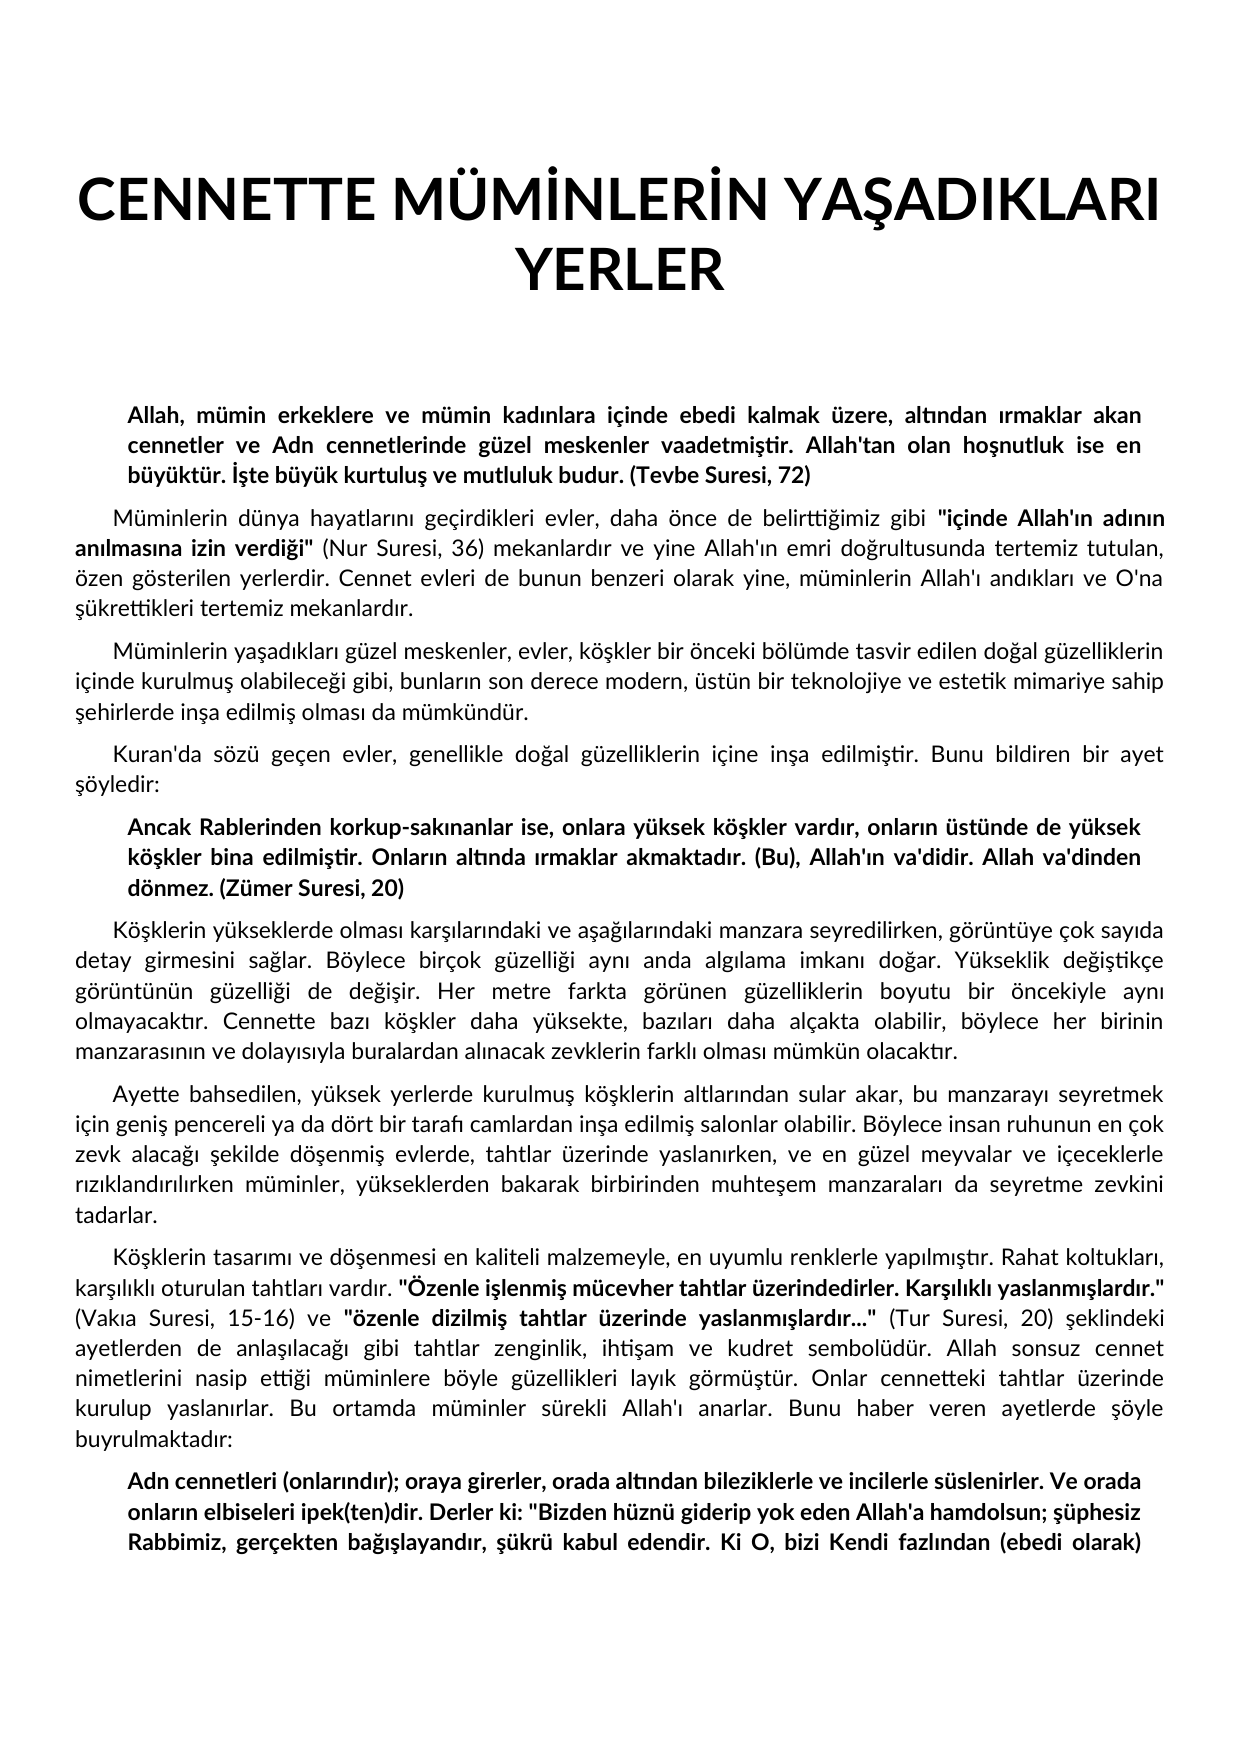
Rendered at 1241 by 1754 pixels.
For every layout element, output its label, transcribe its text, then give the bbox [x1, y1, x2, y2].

text Müminlerin yaşadıkları güzel meskenler, evler, köşkler bir önceki bölümde tasvir edilen doğal güzelliklerin içinde kurulmuş olabileceği gibi, bunların son derece modern, üstün bir teknolojiye ve estetik mimariye sahip şehirlerde inşa edilmiş olması da mümkündür. [75, 637, 1165, 725]
text Köşklerin tasarımı ve döşenmesi en kaliteli malzemeyle, en uyumlu renklerle yapılmıştır. Rahat koltukları, karşılıklı oturulan tahtları vardır. "Özenle işlenmiş mücevher tahtlar üzerindedirler. Karşılıklı yaslanmışlardır." (Vakıa Suresi, 15-16) ve "özenle dizilmiş tahtlar üzerinde yaslanmışlardır..." (Tur Suresi, 20) şeklindeki ayetlerden de anlaşılacağı gibi tahtlar zenginlik, ihtişam ve kudret sembolüdür. Allah sonsuz cennet nimetlerini nasip ettiği müminlere böyle güzellikleri layık görmüştür. Onlar cennetteki tahtlar üzerinde kurulup yaslanırlar. Bu ortamda müminler sürekli Allah'ı anarlar. Bunu haber veren ayetlerde şöyle buyrulmaktadır: [75, 1243, 1165, 1452]
text Allah, mümin erkeklere ve mümin kadınlara içinde ebedi kalmak üzere, altından ırmaklar akan cennetler ve Adn cennetlerinde güzel meskenler vaadetmiştir. Allah'tan olan hoşnutluk ise en büyüktür. İşte büyük kurtuluş ve mutluluk budur. (Tevbe Suresi, 72) [127, 400, 1143, 488]
text Kuran'da sözü geçen evler, genellikle doğal güzelliklerin içine inşa edilmiştir. Bunu bildiren bir ayet şöyledir: [75, 740, 1165, 798]
text Ayette bahsedilen, yüksek yerlerde kurulmuş köşklerin altlarından sular akar, bu manzarayı seyretmek için geniş pencereli ya da dört bir tarafı camlardan inşa edilmiş salonlar olabilir. Böylece insan ruhunun en çok zevk alacağı şekilde döşenmiş evlerde, tahtlar üzerinde yaslanırken, ve en güzel meyvalar ve içeceklerle rızıklandırılırken müminler, yükseklerden bakarak birbirinden muhteşem manzaraları da seyretme zevkini tadarlar. [75, 1079, 1165, 1228]
text Müminlerin dünya hayatlarını geçirdikleri evler, daha önce de belirttiğimiz gibi "içinde Allah'ın adının anılmasına izin verdiği" (Nur Suresi, 36) mekanlardır ve yine Allah'ın emri doğrultusunda tertemiz tutulan, özen gösterilen yerlerdir. Cennet evleri de bunun benzeri olarak yine, müminlerin Allah'ı andıkları ve O'na şükrettikleri tertemiz mekanlardır. [75, 503, 1165, 622]
text Adn cennetleri (onlarındır); oraya girerler, orada altından bileziklerle ve incilerle süslenirler. Ve orada onların elbiseleri ipek(ten)dir. Derler ki: "Bizden hüznü giderip yok eden Allah'a hamdolsun; şüphesiz Rabbimiz, gerçekten bağışlayandır, şükrü kabul edendir. Ki O, bizi Kendi fazlından (ebedi olarak) [127, 1467, 1143, 1555]
text Ancak Rablerinden korkup-sakınanlar ise, onlara yüksek köşkler vardır, onların üstünde de yüksek köşkler bina edilmiştir. Onların altında ırmaklar akmaktadır. (Bu), Allah'ın va'didir. Allah va'dinden dönmez. (Zümer Suresi, 20) [127, 813, 1143, 901]
text Köşklerin yükseklerde olması karşılarındaki ve aşağılarındaki manzara seyredilirken, görüntüye çok sayıda detay girmesini sağlar. Böylece birçok güzelliği aynı anda algılama imkanı doğar. Yükseklik değiştikçe görüntünün güzelliği de değişir. Her metre farkta görünen güzelliklerin boyutu bir öncekiyle aynı olmayacaktır. Cennette bazı köşkler daha yüksekte, bazıları daha alçakta olabilir, böylece her birinin manzarasının ve dolayısıyla buralardan alınacak zevklerin farklı olması mümkün olacaktır. [75, 916, 1165, 1064]
subtitle CENNETTE MÜMİNLERİN YAŞADIKLARI YERLER [75, 162, 1165, 302]
